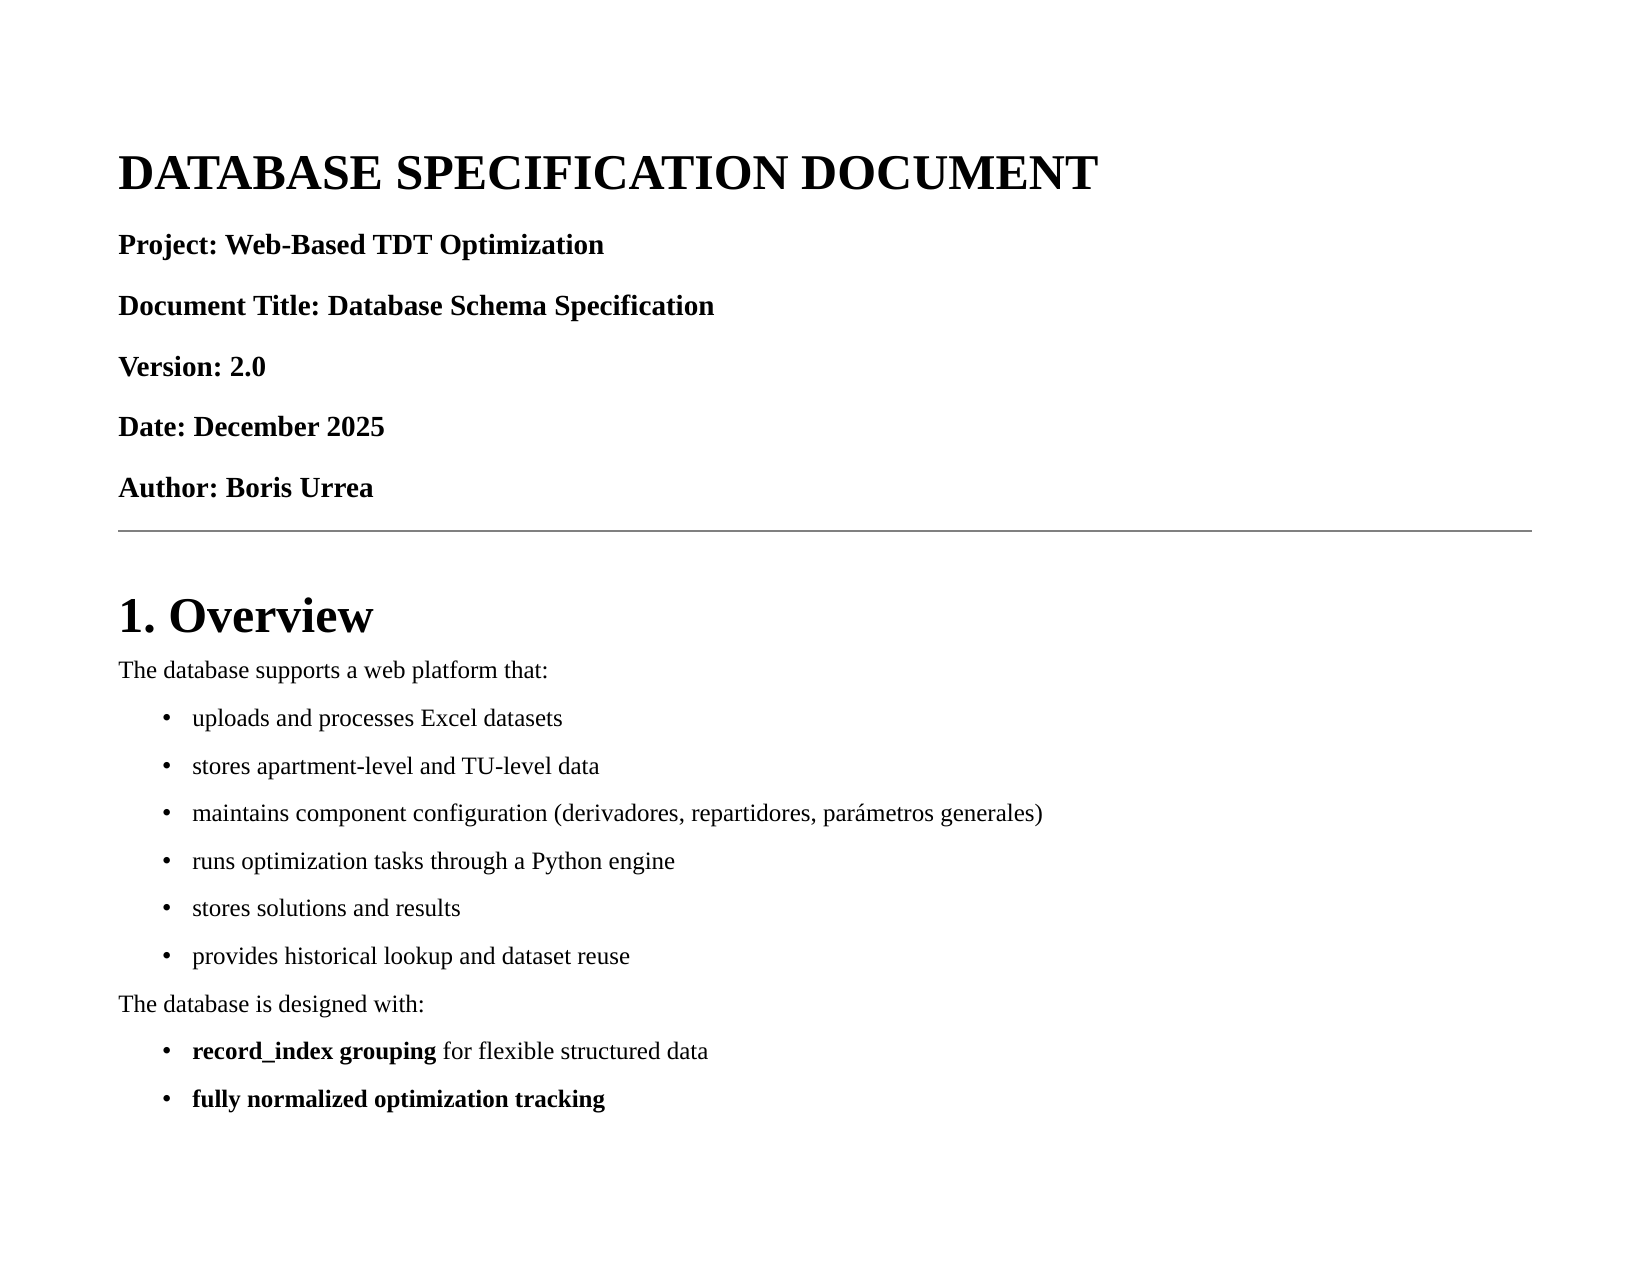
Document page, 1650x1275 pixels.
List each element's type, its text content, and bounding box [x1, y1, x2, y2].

subtitle Date: December 2025 [118, 409, 1532, 443]
subtitle Version: 2.0 [118, 349, 1532, 382]
text The database is designed with: [118, 989, 1532, 1017]
list uploads and processes Excel datasets [162, 703, 1532, 732]
subtitle DATABASE SPECIFICATION DOCUMENT [118, 143, 1532, 201]
subtitle Project: Web-Based TDT Optimization [118, 228, 1532, 261]
subtitle Document Title: Database Schema Specification [118, 288, 1532, 322]
list runs optimization tasks through a Python engine [162, 846, 1532, 875]
text The database supports a web platform that: [118, 656, 1532, 684]
list stores apartment-level and TU-level data [162, 751, 1532, 779]
list provides historical lookup and dataset reuse [162, 941, 1532, 970]
list maintains component configuration (derivadores, repartidores, parámetros generales) [162, 798, 1532, 827]
list stores solutions and results [162, 893, 1532, 922]
list record_index grouping for flexible structured data [162, 1036, 1532, 1065]
list fully normalized optimization tracking [162, 1084, 1532, 1113]
subtitle Author: Boris Urrea [118, 470, 1532, 504]
subtitle 1. Overview [118, 586, 1532, 643]
